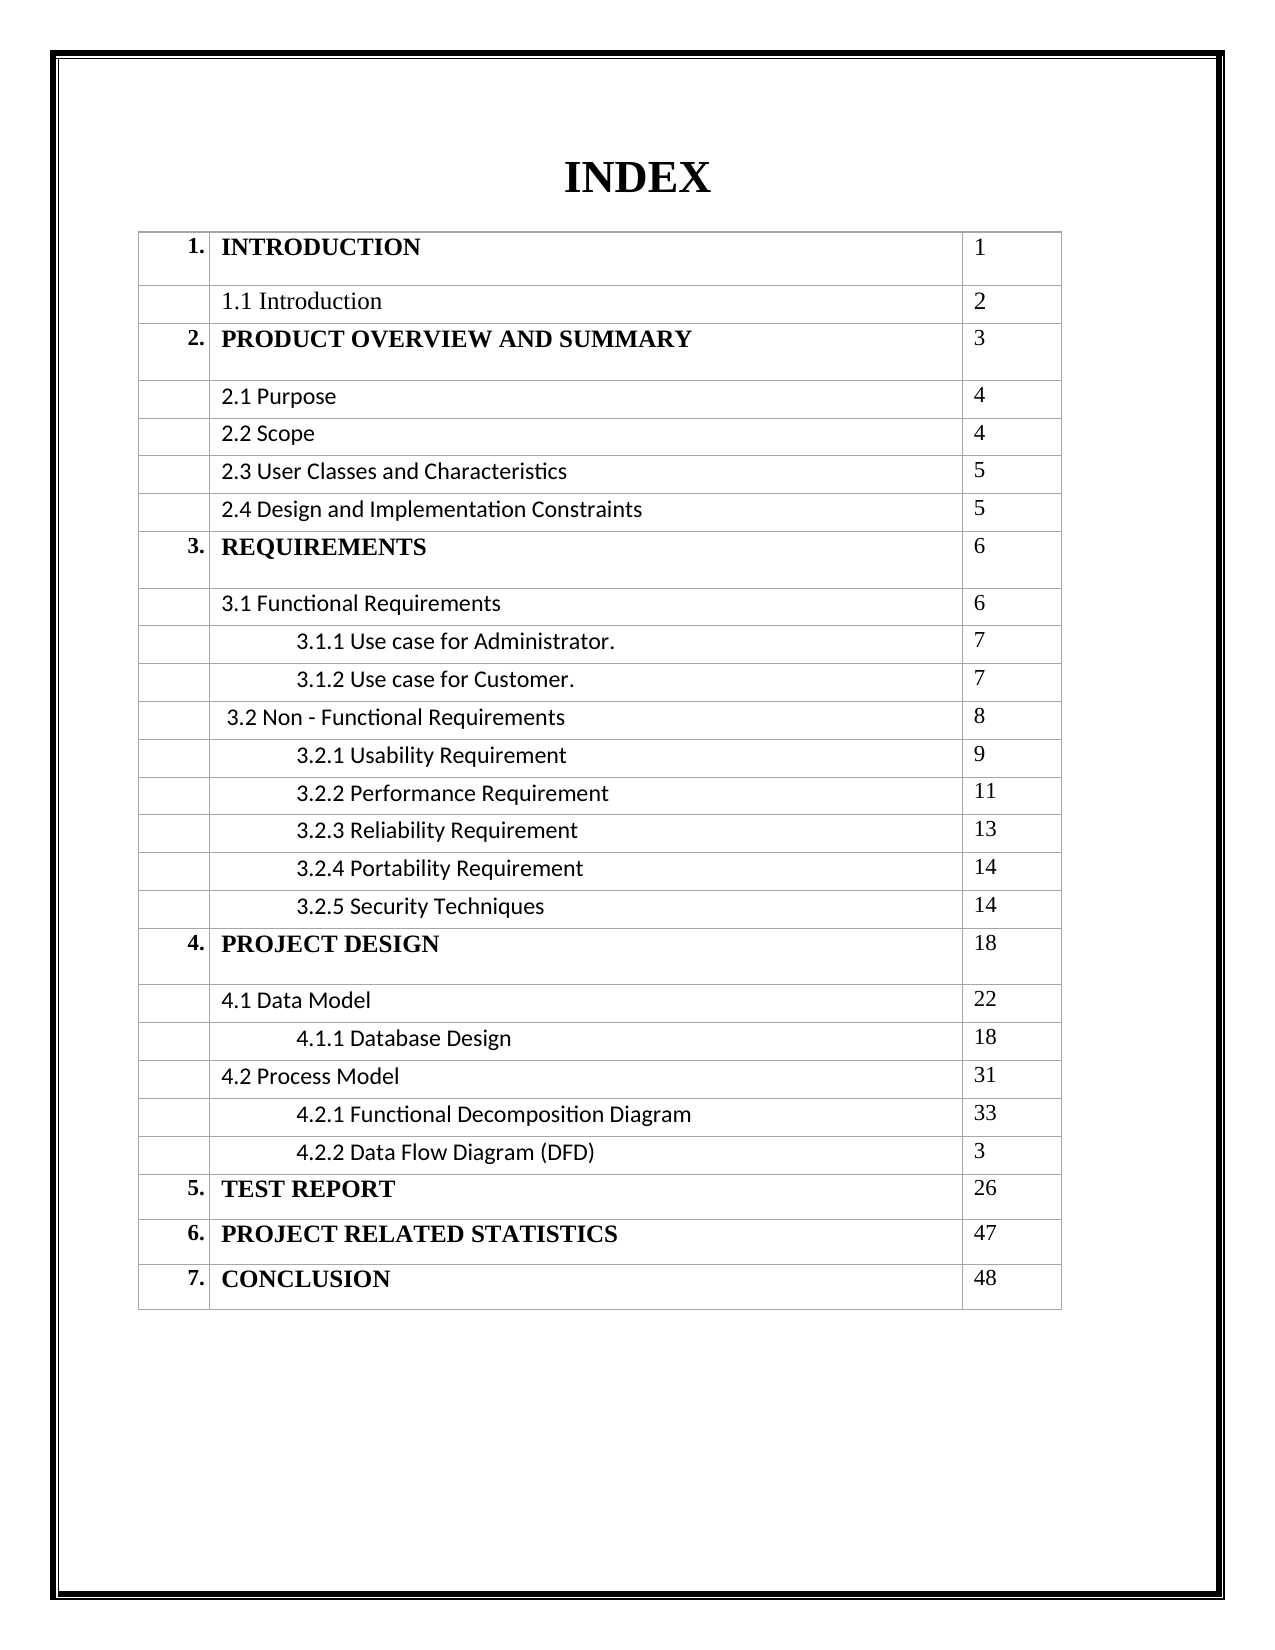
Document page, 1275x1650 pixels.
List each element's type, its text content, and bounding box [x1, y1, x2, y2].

table_cell [139, 1023, 209, 1060]
table_cell [139, 286, 209, 323]
table_cell 3.1.1 Use case for Administrator. [210, 626, 962, 663]
table_cell 2.3 User Classes and Characteristics [210, 456, 962, 493]
table_cell [139, 589, 209, 625]
table_cell 2.1 Purpose [210, 381, 962, 417]
table_cell [139, 702, 209, 739]
table_cell [139, 815, 209, 852]
table_cell [139, 626, 209, 663]
table_cell 14 [963, 891, 1061, 928]
table_cell [139, 1265, 209, 1308]
table_cell 1.1 Introduction [210, 286, 962, 323]
table_header INTRODUCTION [210, 233, 962, 285]
table_cell 3.2.1 Usability Requirement [210, 740, 962, 777]
table_cell REQUIREMENTS [210, 532, 962, 587]
table_cell 18 [963, 1023, 1061, 1060]
table_cell 3.2.4 Portability Requirement [210, 853, 962, 890]
table_cell [139, 532, 209, 587]
table_cell [139, 419, 209, 455]
table_cell CONCLUSION [210, 1265, 962, 1308]
table_cell 5 [963, 494, 1061, 531]
table_cell 4.1 Data Model [210, 985, 962, 1022]
table_cell 13 [963, 815, 1061, 852]
table_cell 14 [963, 853, 1061, 890]
table_header [139, 233, 209, 285]
table_cell 7 [963, 626, 1061, 663]
table_cell 2.2 Scope [210, 419, 962, 455]
table_cell 4.2.1 Functional Decomposition Diagram [210, 1099, 962, 1136]
table_cell 4.2 Process Model [210, 1061, 962, 1098]
table_cell 4 [963, 381, 1061, 417]
table_cell 6 [963, 589, 1061, 625]
table_cell 3.2.3 Reliability Requirement [210, 815, 962, 852]
table_cell [139, 985, 209, 1022]
text INDEX [150, 150, 1125, 203]
table_cell 9 [963, 740, 1061, 777]
table_cell 3 [963, 324, 1061, 380]
table_cell 2 [963, 286, 1061, 323]
table_cell [139, 664, 209, 701]
table_cell [139, 1137, 209, 1173]
table_cell 31 [963, 1061, 1061, 1098]
table_cell [139, 456, 209, 493]
table_cell 3.2.2 Performance Requirement [210, 778, 962, 814]
table_cell 33 [963, 1099, 1061, 1136]
table_cell 3.2 Non - Functional Requirements [210, 702, 962, 739]
table_cell 48 [963, 1265, 1061, 1308]
table_cell PROJECT DESIGN [210, 929, 962, 984]
table_cell PROJECT RELATED STATISTICS [210, 1220, 962, 1263]
table_cell [139, 1099, 209, 1136]
table_cell 3 [963, 1137, 1061, 1173]
table_cell [139, 778, 209, 814]
table_cell [139, 1061, 209, 1098]
table_cell [139, 494, 209, 531]
table_cell 47 [963, 1220, 1061, 1263]
table_cell [139, 891, 209, 928]
table_cell [139, 324, 209, 380]
table_cell 26 [963, 1175, 1061, 1218]
table_cell TEST REPORT [210, 1175, 962, 1218]
table_cell [139, 381, 209, 417]
table_cell 22 [963, 985, 1061, 1022]
table_cell 5 [963, 456, 1061, 493]
table_cell 3.2.5 Security Techniques [210, 891, 962, 928]
table_cell 7 [963, 664, 1061, 701]
table_cell 4.2.2 Data Flow Diagram (DFD) [210, 1137, 962, 1173]
table_cell [139, 929, 209, 984]
table_header 1 [963, 233, 1061, 285]
table_cell [139, 740, 209, 777]
table_cell Product Overview and Summary [210, 324, 962, 380]
table_cell 4.1.1 Database Design [210, 1023, 962, 1060]
table_cell 4 [963, 419, 1061, 455]
table_cell 18 [963, 929, 1061, 984]
table_cell [139, 1175, 209, 1218]
table_cell [139, 1220, 209, 1263]
table_cell [139, 853, 209, 890]
table_cell 3.1.2 Use case for Customer. [210, 664, 962, 701]
table_cell 11 [963, 778, 1061, 814]
table_cell 8 [963, 702, 1061, 739]
table_cell 3.1 Functional Requirements [210, 589, 962, 625]
table_cell 2.4 Design and Implementation Constraints [210, 494, 962, 531]
table_cell 6 [963, 532, 1061, 587]
